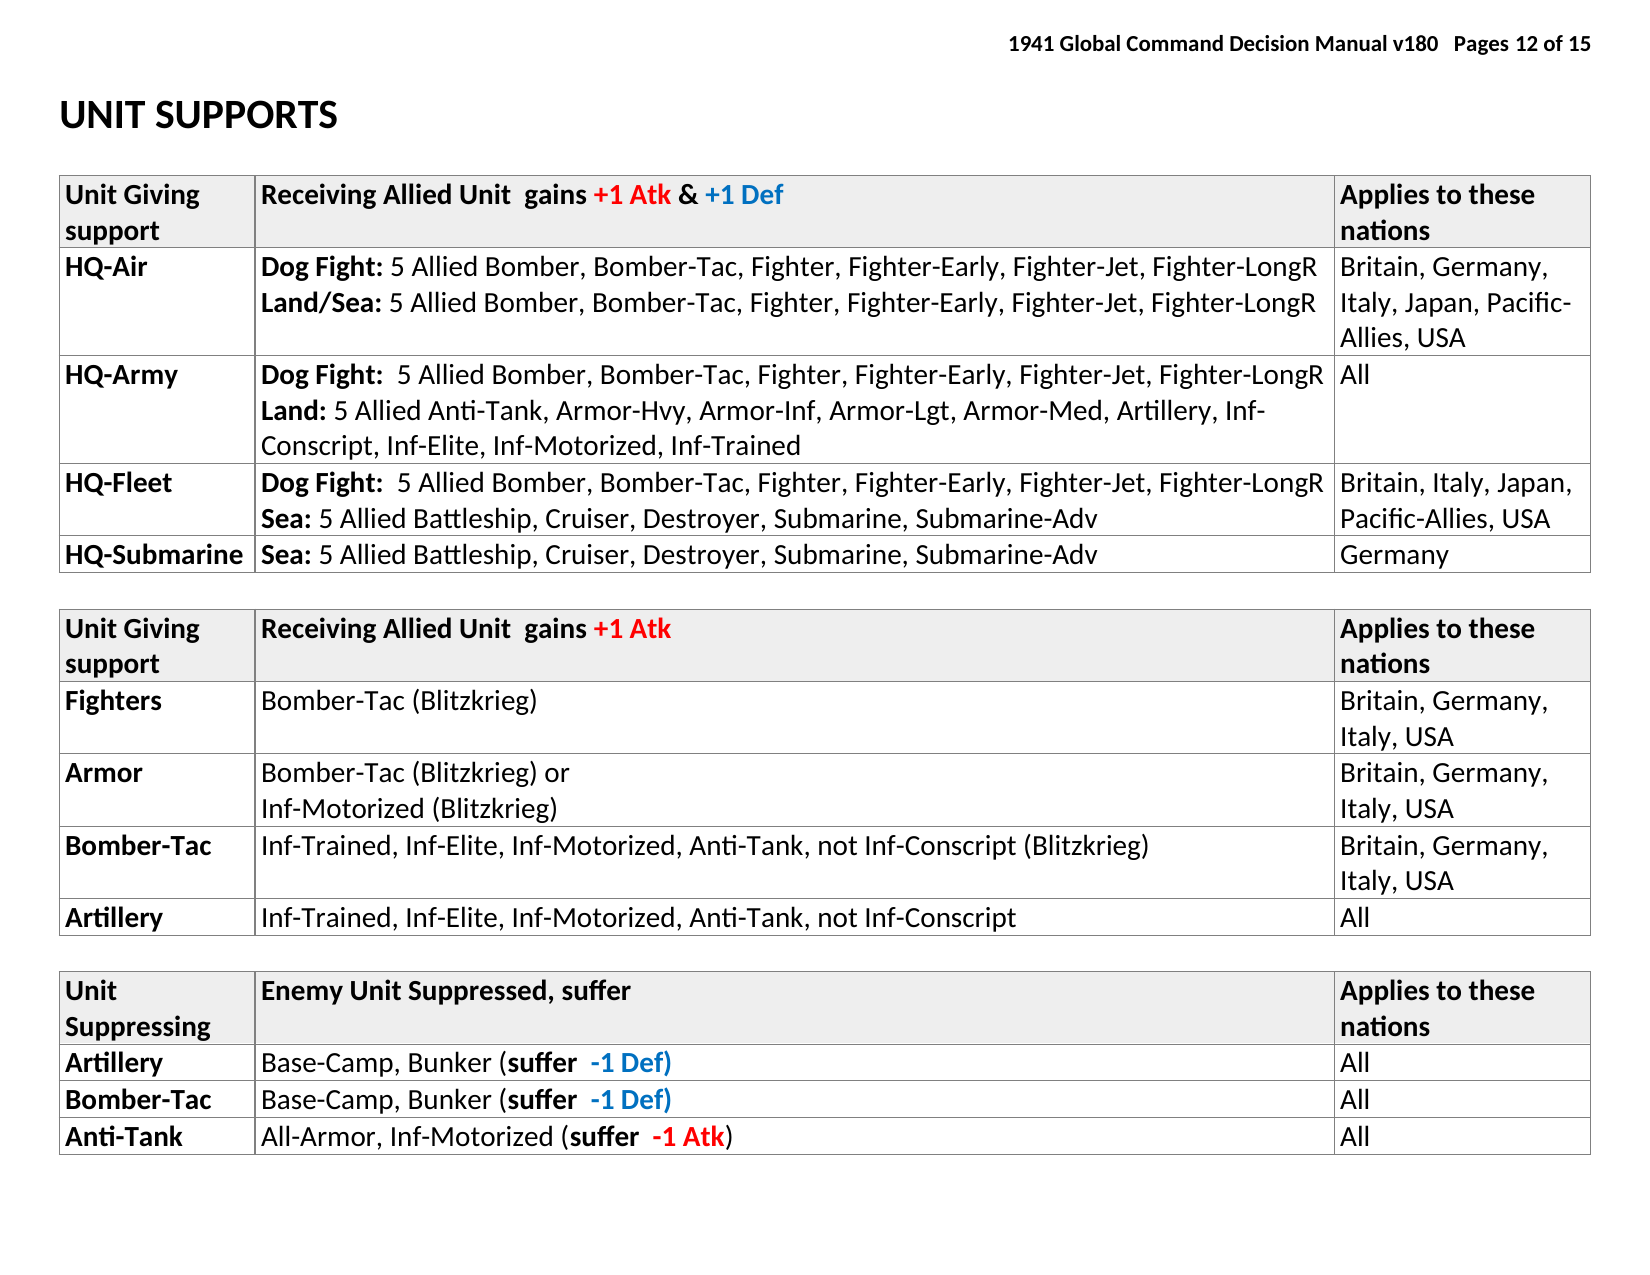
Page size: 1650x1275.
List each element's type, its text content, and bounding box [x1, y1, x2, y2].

table_cell HQ-Submarine [60, 536, 254, 572]
table_cell [59, 573, 255, 609]
table_cell HQ-Fleet [60, 464, 254, 535]
table_cell HQ-Army [60, 356, 254, 463]
table_cell [255, 936, 1334, 971]
table_cell Fighters [60, 682, 254, 753]
table_header Receiving Allied Unit gains +1 Atk & +1 Def [256, 176, 1334, 247]
table_cell Dog Fight: 5 Allied Bomber, Bomber-Tac, Fighter, Fighter-Early, Fighter-Jet, Fighter-LongR Land/Sea: 5 Allied Bomber, Bomber-Tac, Fighter, Fighter-Early, Fighter-Jet, Fighter-LongR [256, 248, 1334, 355]
table_cell Base-Camp, Bunker (suffer -1 Def) [256, 1081, 1334, 1117]
table_cell All [1335, 1118, 1590, 1153]
table_header Applies to these nations [1335, 176, 1590, 247]
table_cell [1334, 573, 1590, 609]
text UNIT SUPPORTS [59, 88, 1591, 139]
table_cell Dog Fight: 5 Allied Bomber, Bomber-Tac, Fighter, Fighter-Early, Fighter-Jet, Fighter-LongR Land: 5 Allied Anti-Tank, Armor-Hvy, Armor-Inf, Armor-Lgt, Armor-Med, Artillery, Inf-Conscript, Inf-Elite, Inf-Motorized, Inf-Trained [256, 356, 1334, 463]
table_cell Unit Giving support [60, 610, 254, 681]
table_cell Sea: 5 Allied Battleship, Cruiser, Destroyer, Submarine, Submarine-Adv [256, 536, 1334, 572]
table_cell Anti-Tank [60, 1118, 254, 1153]
table_cell Britain, Germany, Italy, Japan, Pacific-Allies, USA [1335, 248, 1590, 355]
table_cell All [1335, 1081, 1590, 1117]
table_cell Britain, Germany, Italy, USA [1335, 682, 1590, 753]
table_cell Receiving Allied Unit gains +1 Atk [256, 610, 1334, 681]
table_cell Bomber-Tac (Blitzkrieg) [256, 682, 1334, 753]
table_cell Applies to these nations [1335, 610, 1590, 681]
table_cell Britain, Germany, Italy, USA [1335, 754, 1590, 826]
table_cell Bomber-Tac [60, 827, 254, 898]
table_cell Britain, Germany, Italy, USA [1335, 827, 1590, 898]
table_cell Germany [1335, 536, 1590, 572]
table_cell Britain, Italy, Japan, Pacific-Allies, USA [1335, 464, 1590, 535]
table_cell All [1335, 899, 1590, 934]
table_cell [1334, 936, 1590, 971]
table_cell HQ-Air [60, 248, 254, 355]
table_cell Bomber-Tac [60, 1081, 254, 1117]
table_cell Applies to these nations [1335, 972, 1590, 1043]
table_cell Armor [60, 754, 254, 826]
table_cell Bomber-Tac (Blitzkrieg) or Inf-Motorized (Blitzkrieg) [256, 754, 1334, 826]
table_cell Inf-Trained, Inf-Elite, Inf-Motorized, Anti-Tank, not Inf-Conscript [256, 899, 1334, 934]
table_cell All [1335, 356, 1590, 463]
table_cell [255, 573, 1334, 609]
table_cell All-Armor, Inf-Motorized (suffer -1 Atk) [256, 1118, 1334, 1153]
table_cell Enemy Unit Suppressed, suffer [256, 972, 1334, 1043]
table_cell Dog Fight: 5 Allied Bomber, Bomber-Tac, Fighter, Fighter-Early, Fighter-Jet, Fighter-LongR Sea: 5 Allied Battleship, Cruiser, Destroyer, Submarine, Submarine-Adv [256, 464, 1334, 535]
table_cell Inf-Trained, Inf-Elite, Inf-Motorized, Anti-Tank, not Inf-Conscript (Blitzkrieg) [256, 827, 1334, 898]
table_cell Base-Camp, Bunker (suffer -1 Def) [256, 1045, 1334, 1080]
table_cell Unit Suppressing [60, 972, 254, 1043]
table_cell Artillery [60, 899, 254, 934]
table_cell Artillery [60, 1045, 254, 1080]
table_header Unit Giving support [60, 176, 254, 247]
table_cell All [1335, 1045, 1590, 1080]
table_cell [59, 936, 255, 971]
